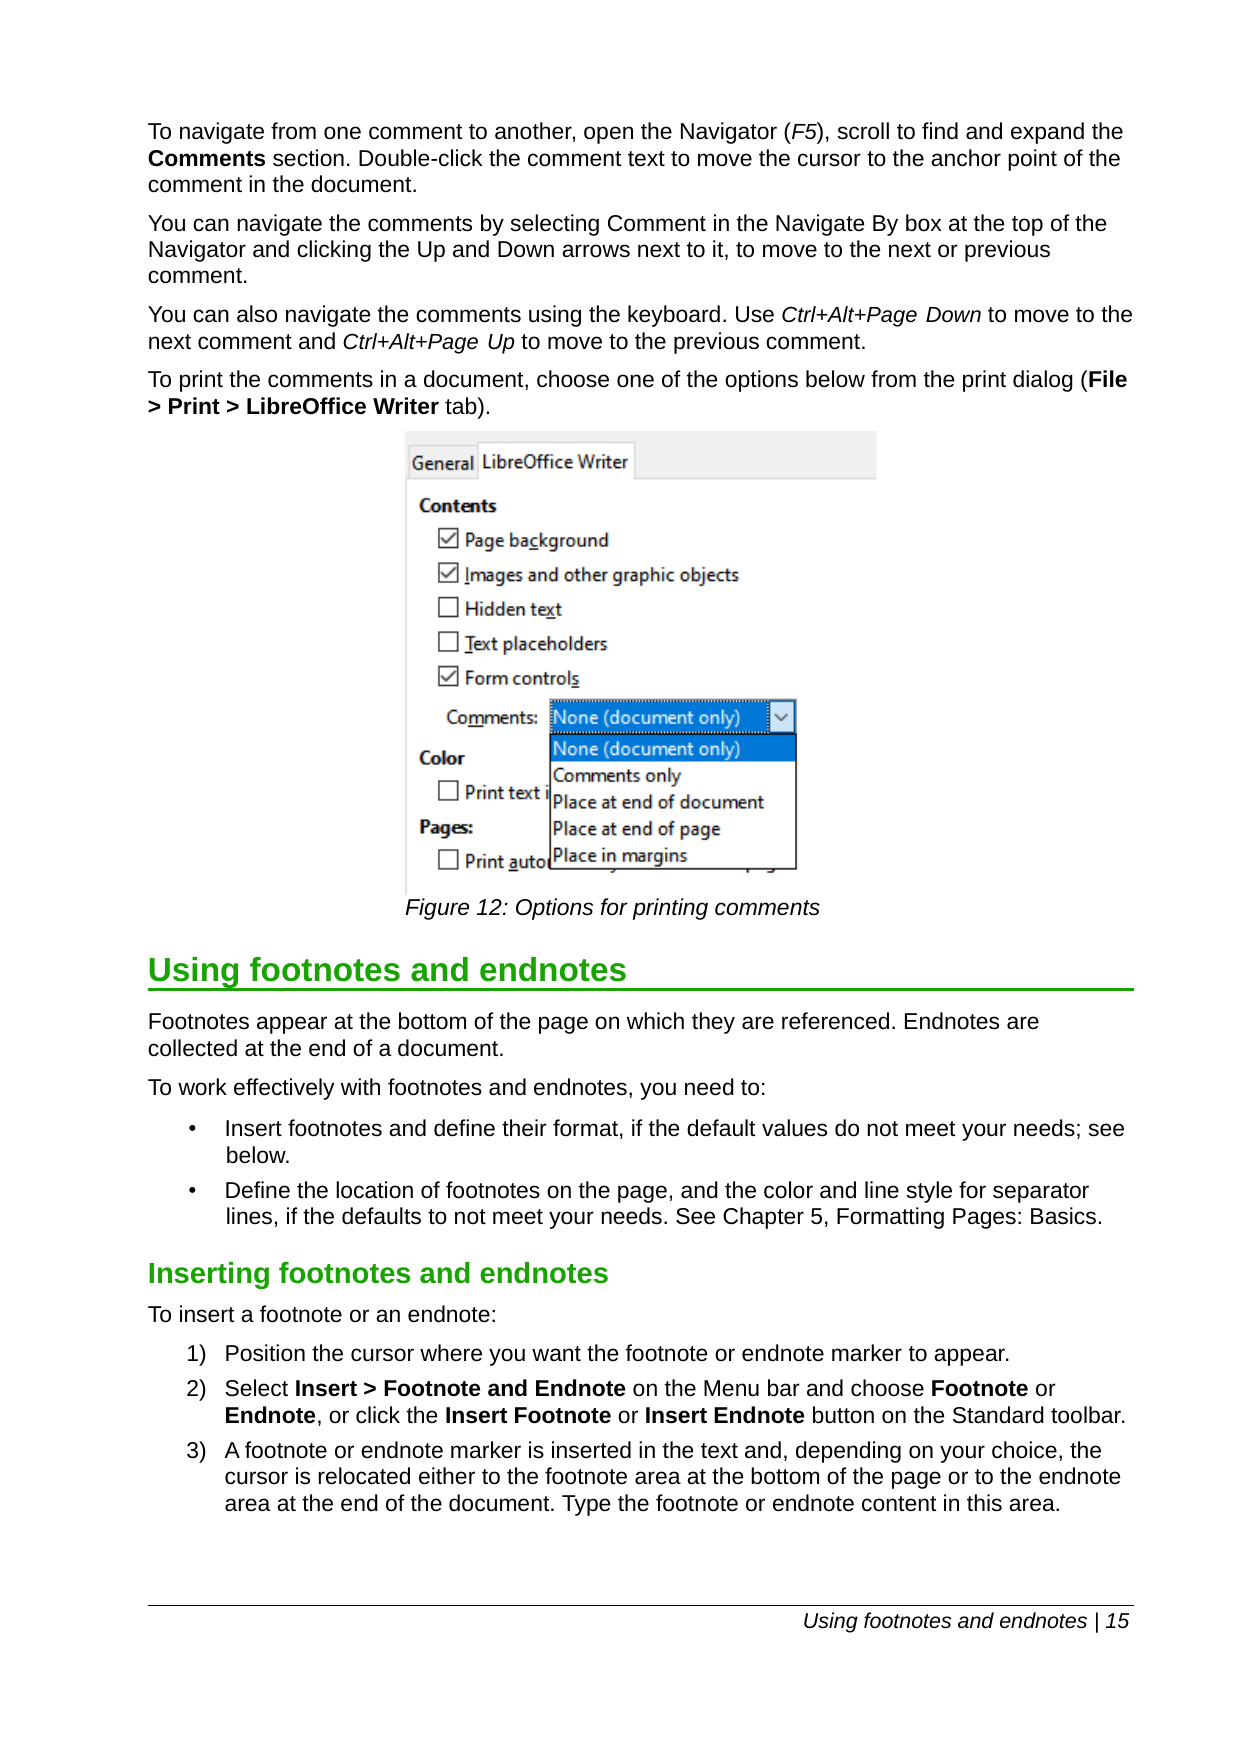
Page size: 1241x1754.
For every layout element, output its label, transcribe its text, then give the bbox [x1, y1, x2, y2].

list A footnote or endnote marker is inserted in the text and, depending on your choice, the cursor is relocated either to the footnote area at the bottom of the page or to the endnote area at the end of the document. Type the footnote or endnote content in this area. [207, 1437, 1134, 1516]
subtitle Inserting footnotes and endnotes [148, 1256, 1134, 1289]
list Define the location of footnotes on the page, and the color and line style for separator lines, if the defaults to not meet your needs. See Chapter 5, Formatting Pages: Basics. [185, 1174, 1134, 1232]
text Footnotes appear at the bottom of the page on which they are referenced. Endnotes are collected at the end of a document. [148, 1008, 1134, 1061]
picture [405, 431, 877, 895]
text You can navigate the comments by selecting Comment in the Navigate By box at the top of the Navigator and clicking the Up and Down arrows next to it, to move to the next or previous comment. [148, 210, 1134, 289]
text To print the comments in a document, choose one of the options below from the print dialog (File > Print > LibreOffice Writer tab). [148, 366, 1134, 419]
list Position the cursor where you want the footnote or endnote marker to appear. [207, 1340, 1134, 1367]
list To work effectively with footnotes and endnotes, you need to: [148, 1073, 1134, 1100]
list Select Insert > Footnote and Endnote on the Menu bar and choose Footnote or Endnote, or click the Insert Footnote or Insert Endnote button on the Standard toolbar. [207, 1375, 1134, 1428]
text To insert a footnote or an endnote: [148, 1301, 1134, 1328]
subtitle Using footnotes and endnotes [148, 950, 1134, 988]
text To navigate from one comment to another, open the Navigator (F5), scroll to find and expand the Comments section. Double-click the comment text to move the cursor to the anchor point of the comment in the document. [148, 118, 1134, 197]
text Figure 12: Options for printing comments [405, 895, 877, 921]
list Insert footnotes and define their format, if the default values do not meet your needs; see below. [185, 1112, 1134, 1168]
text You can also navigate the comments using the keyboard. Use Ctrl+Alt+Page Down to move to the next comment and Ctrl+Alt+Page Up to move to the previous comment. [148, 301, 1134, 354]
